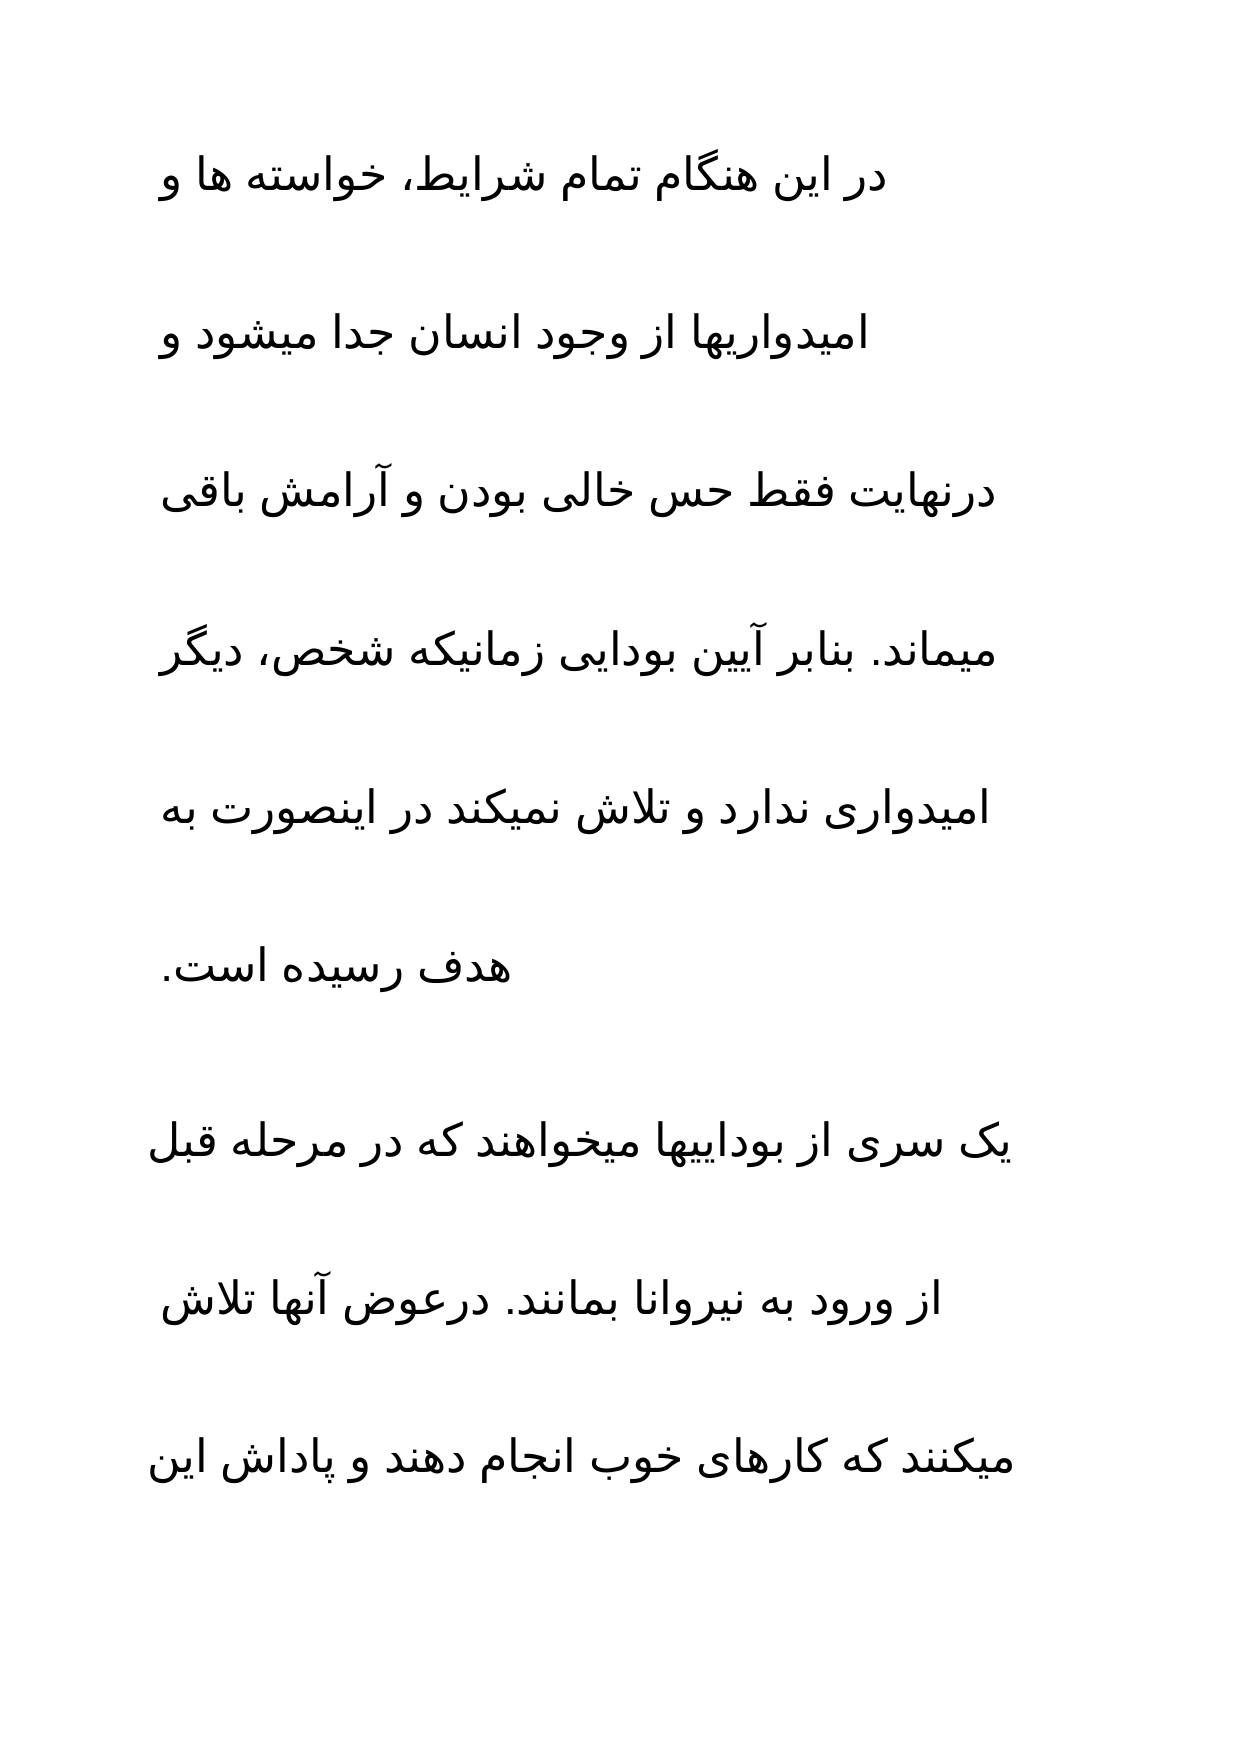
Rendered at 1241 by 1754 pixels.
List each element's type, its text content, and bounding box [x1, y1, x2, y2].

list در این هنگام تمام شرایط، خواسته ها و امیدواریها از وجود انسان جدا میشود و درنهایت فقط حس خالی بودن و آرامش باقی میماند. بنابر آیین بودایی زمانیکه شخص، دیگر امیدواری ندارد و تلاش نمیکند در اینصورت به هدف رسیده است. [148, 148, 1018, 991]
list یک سری از بوداییها میخواهند که در مرحله قبل از ورود به نیروانا بمانند. درعوض آنها تلاش میکنند که کارهای خوب انجام دهند و پاداش این کارهای خوب را ذخیره کنند (karma) به این ترتیب بازتولد بعدی برایشان بهتر خواهد بود. درنهایت بعد از چند بازتولد شاید آنها برای زندگی بعنوان یک راهب یا راهبه دوباره متولد شوند. و در آنهنگام به قسمت آخر یعنی نیروانا خواهند رسید. [148, 1113, 1018, 1482]
